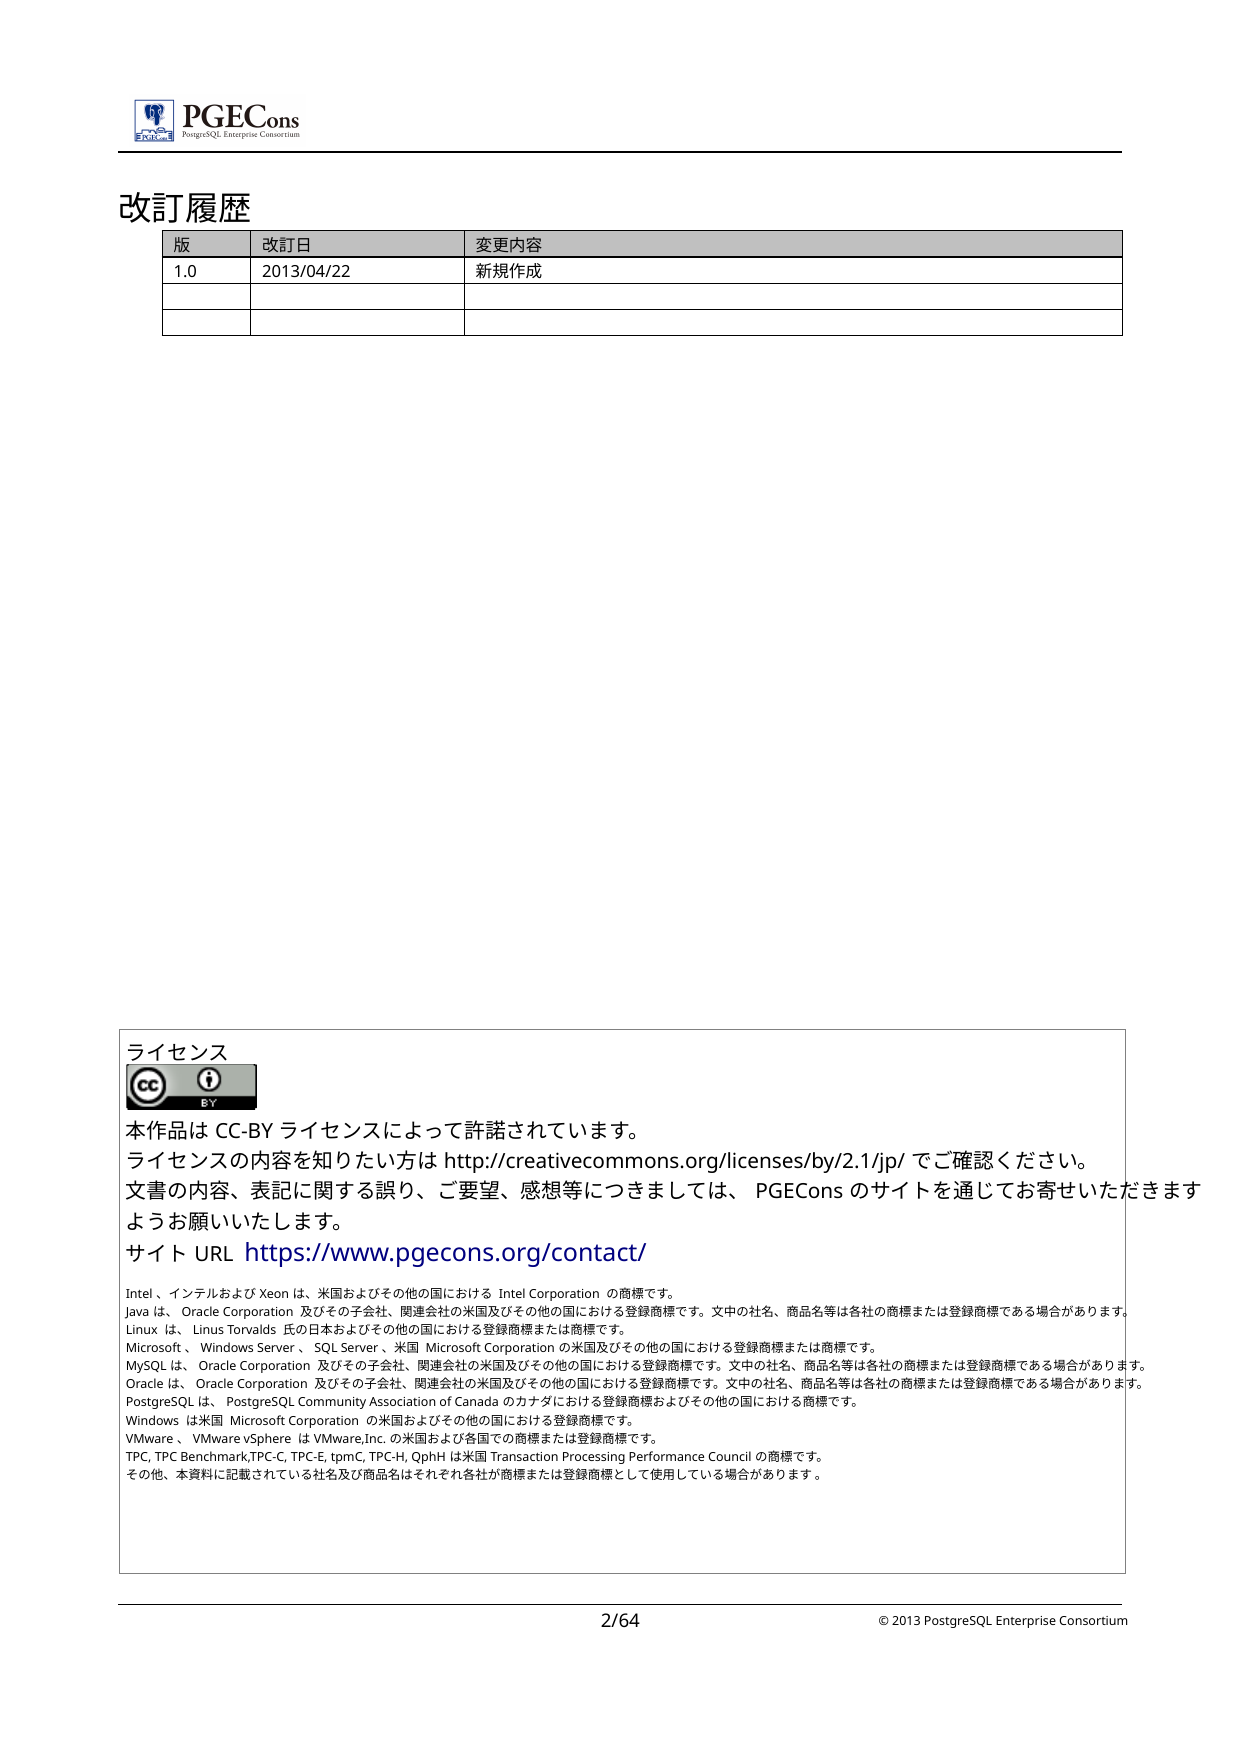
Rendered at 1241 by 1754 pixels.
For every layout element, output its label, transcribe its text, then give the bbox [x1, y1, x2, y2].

table_header 版 [163, 231, 250, 256]
table_header 変更内容 [465, 231, 1122, 256]
table_cell [251, 284, 464, 308]
table_cell [465, 310, 1122, 334]
picture [128, 94, 306, 147]
table_cell 新規作成 [465, 258, 1122, 282]
table_cell 1.0 [163, 258, 250, 282]
picture [126, 1064, 257, 1110]
table_cell [163, 310, 250, 334]
table_cell [163, 284, 250, 308]
table_cell [465, 284, 1122, 308]
text 改訂履歴 [118, 182, 1122, 230]
table_cell [251, 310, 464, 334]
table_cell 2013/04/22 [251, 258, 464, 282]
table_header 改訂日 [251, 231, 464, 256]
